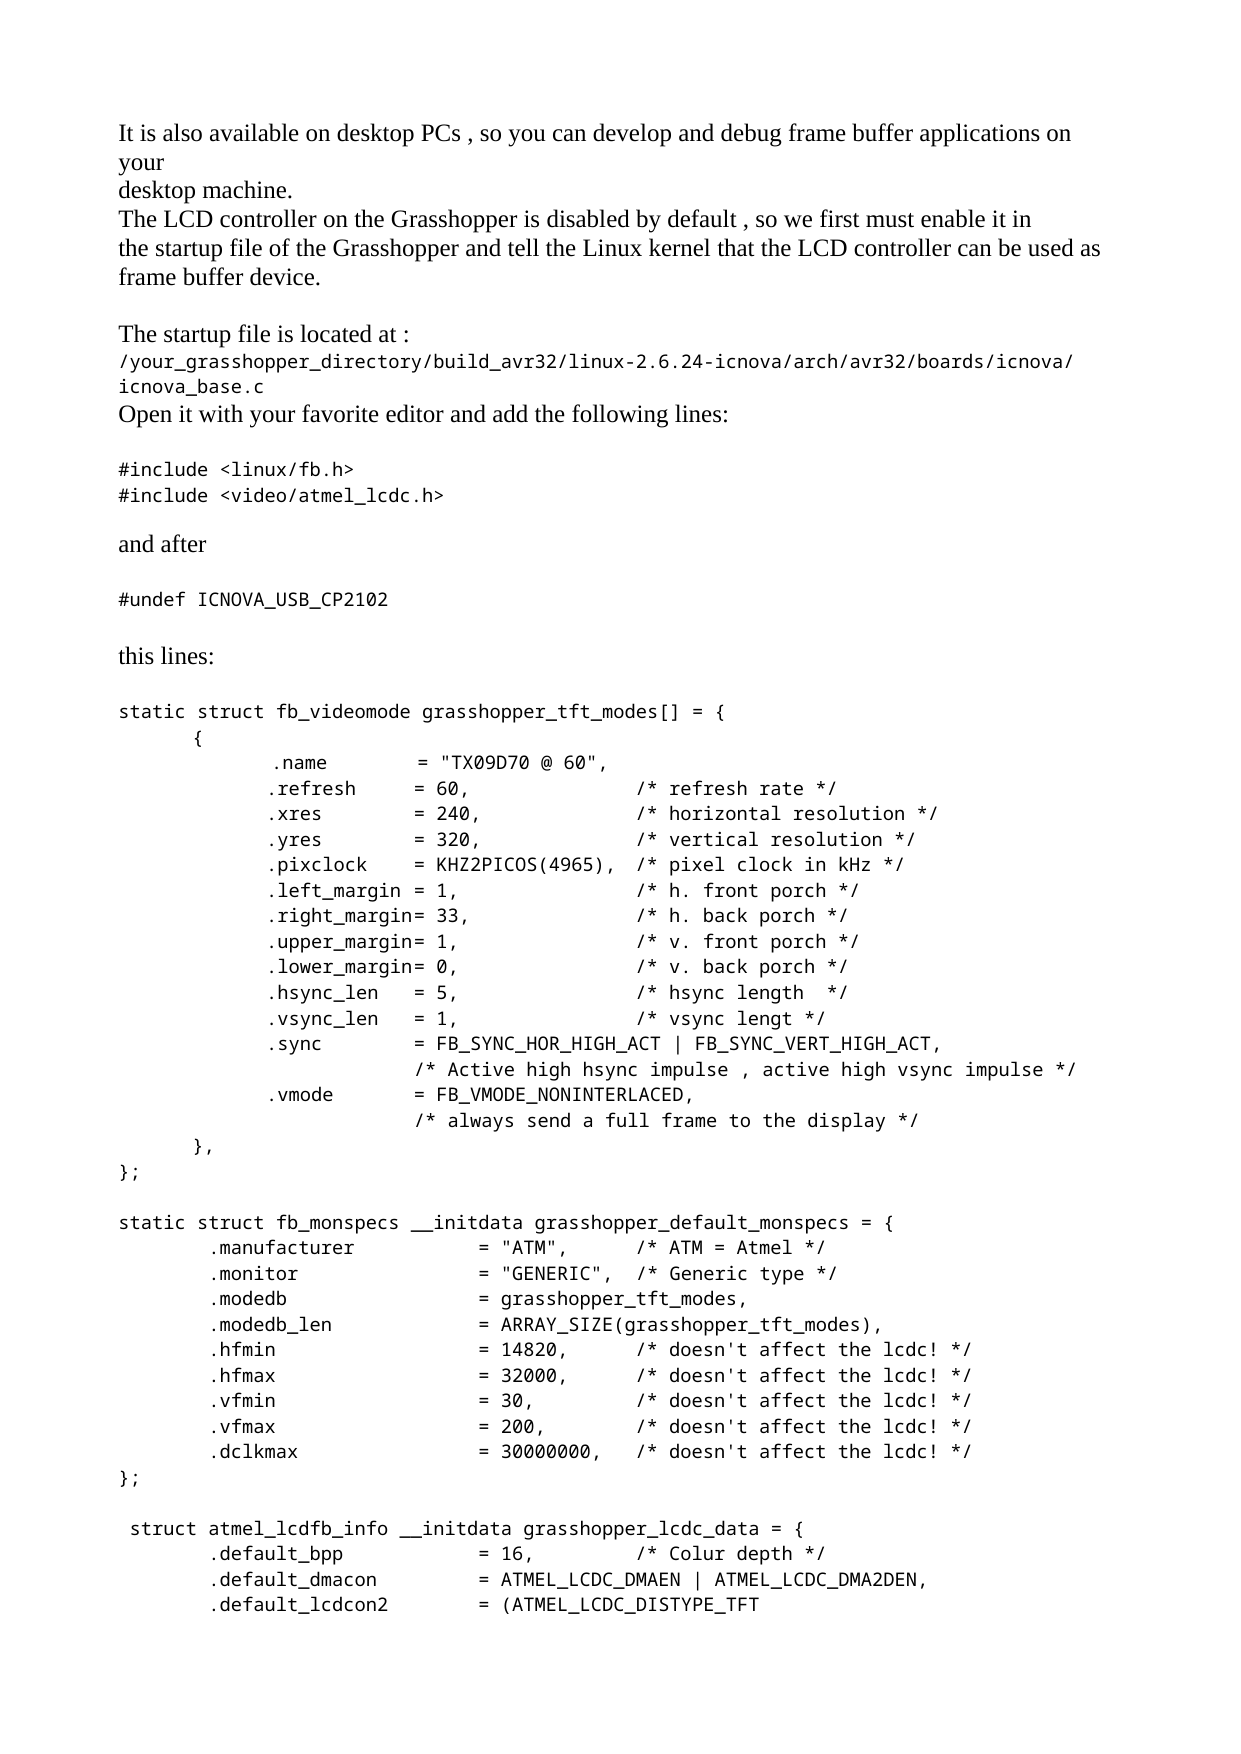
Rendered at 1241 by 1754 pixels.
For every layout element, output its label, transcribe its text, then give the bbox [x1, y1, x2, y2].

text .upper_margin = 1, /* v. front porch */ [118, 928, 1122, 954]
text { [118, 724, 1122, 749]
text }, [118, 1132, 1122, 1158]
text .xres = 240, /* horizontal resolution */ [118, 801, 1122, 826]
text The LCD controller on the Grasshopper is disabled by default , so we first must enable it in [118, 204, 1122, 233]
text /* Active high hsync impulse , active high vsync impulse */ [118, 1056, 1122, 1081]
text .vfmin = 30, /* doesn't affect the lcdc! */ [118, 1388, 1122, 1413]
text struct atmel_lcdfb_info __initdata grasshopper_lcdc_data = { [118, 1515, 1122, 1541]
text .default_bpp = 16, /* Colur depth */ [118, 1541, 1122, 1566]
text the startup file of the Grasshopper and tell the Linux kernel that the LCD controller can be used as frame buffer device. [118, 233, 1122, 291]
text /* always send a full frame to the display */ [118, 1107, 1122, 1132]
text this lines: [118, 641, 1122, 670]
text #include <video/atmel_lcdc.h> [118, 482, 1122, 508]
text The startup file is located at : [118, 319, 1122, 348]
text .hfmin = 14820, /* doesn't affect the lcdc! */ [118, 1337, 1122, 1362]
text .monitor = "GENERIC", /* Generic type */ [118, 1260, 1122, 1286]
text /your_grasshopper_directory/build_avr32/linux-2.6.24-icnova/arch/avr32/boards/icnova/icnova_base.c [118, 348, 1122, 399]
text and after [118, 529, 1122, 558]
text .pixclock = KHZ2PICOS(4965), /* pixel clock in kHz */ [118, 852, 1122, 877]
text .yres = 320, /* vertical resolution */ [118, 826, 1122, 852]
text .modedb_len = ARRAY_SIZE(grasshopper_tft_modes), [118, 1311, 1122, 1337]
text }; [118, 1158, 1122, 1183]
text }; [118, 1464, 1122, 1490]
text .vsync_len = 1, /* vsync lengt */ [118, 1005, 1122, 1030]
text .manufacturer = "ATM", /* ATM = Atmel */ [118, 1234, 1122, 1260]
text static struct fb_monspecs __initdata grasshopper_default_monspecs = { [118, 1209, 1122, 1234]
text desktop machine. [118, 176, 1122, 204]
text .name = "TX09D70 @ 60", [118, 749, 1122, 775]
text static struct fb_videomode grasshopper_tft_modes[] = { [118, 698, 1122, 724]
text .refresh = 60, /* refresh rate */ [118, 775, 1122, 801]
text .left_margin = 1, /* h. front porch */ [118, 877, 1122, 903]
text .hfmax = 32000, /* doesn't affect the lcdc! */ [118, 1362, 1122, 1388]
text It is also available on desktop PCs , so you can develop and debug frame buffer applications on your [118, 118, 1122, 176]
text .default_dmacon = ATMEL_LCDC_DMAEN | ATMEL_LCDC_DMA2DEN, [118, 1566, 1122, 1592]
text .hsync_len = 5, /* hsync length */ [118, 979, 1122, 1005]
text .vmode = FB_VMODE_NONINTERLACED, [118, 1081, 1122, 1107]
text Open it with your favorite editor and add the following lines: [118, 399, 1122, 428]
text .default_lcdcon2 = (ATMEL_LCDC_DISTYPE_TFT [118, 1592, 1122, 1617]
text .lower_margin = 0, /* v. back porch */ [118, 954, 1122, 979]
text .dclkmax = 30000000, /* doesn't affect the lcdc! */ [118, 1439, 1122, 1464]
text #undef ICNOVA_USB_CP2102 [118, 587, 1122, 612]
text .sync = FB_SYNC_HOR_HIGH_ACT | FB_SYNC_VERT_HIGH_ACT, [118, 1030, 1122, 1056]
text .vfmax = 200, /* doesn't affect the lcdc! */ [118, 1413, 1122, 1439]
text .modedb = grasshopper_tft_modes, [118, 1286, 1122, 1311]
text .right_margin = 33, /* h. back porch */ [118, 903, 1122, 928]
text #include <linux/fb.h> [118, 457, 1122, 482]
